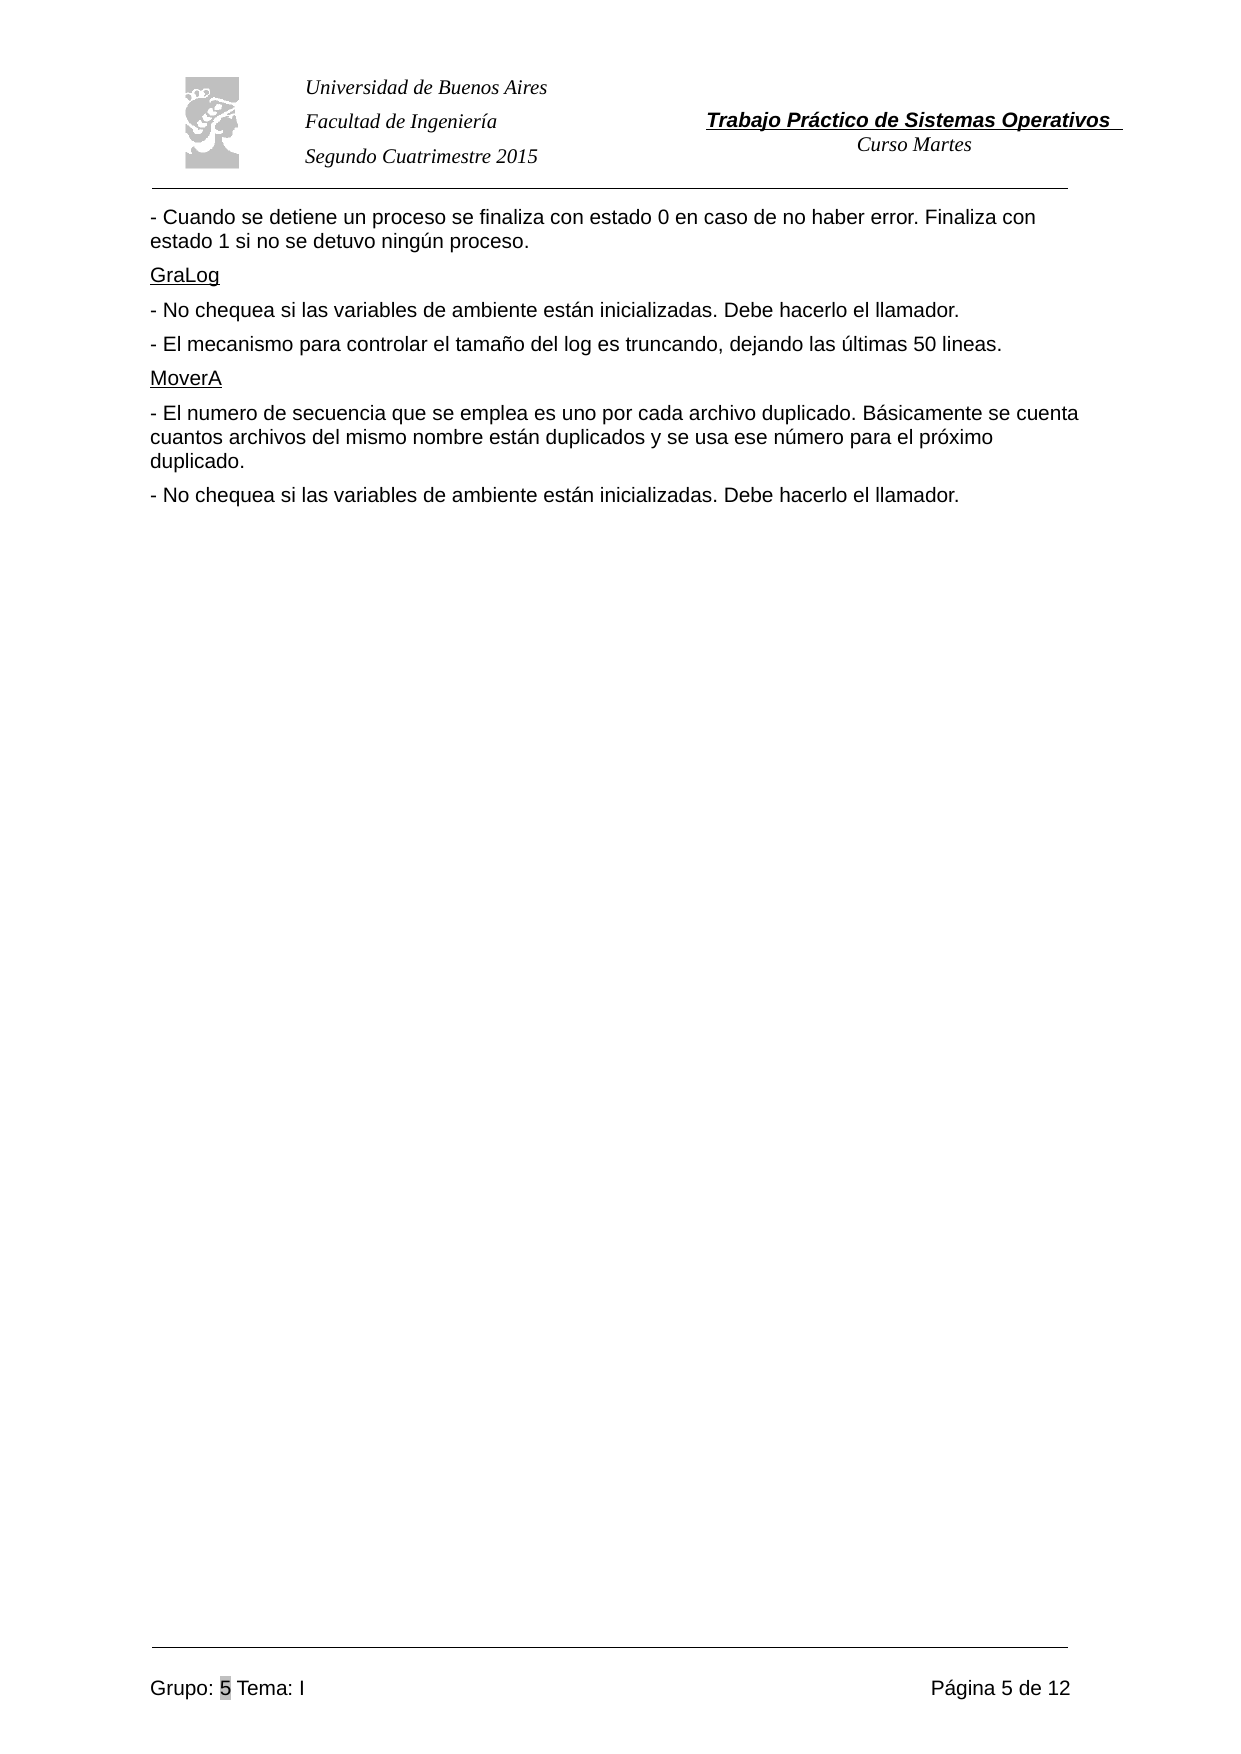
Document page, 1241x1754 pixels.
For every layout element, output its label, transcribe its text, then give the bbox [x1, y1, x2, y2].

text - El numero de secuencia que se emplea es uno por cada archivo duplicado. Básicamente se cuenta cuantos archivos del mismo nombre están duplicados y se usa ese número para el próximo duplicado. [150, 401, 1090, 472]
text MoverA [150, 366, 1090, 390]
text - El mecanismo para controlar el tamaño del log es truncando, dejando las últimas 50 lineas. [150, 332, 1090, 356]
text GraLog [150, 263, 1090, 287]
text - No chequea si las variables de ambiente están inicializadas. Debe hacerlo el llamador. [150, 483, 1090, 507]
picture [183, 74, 246, 171]
text - Cuando se detiene un proceso se finaliza con estado 0 en caso de no haber error. Finaliza con estado 1 si no se detuvo ningún proceso. [150, 205, 1090, 253]
text - No chequea si las variables de ambiente están inicializadas. Debe hacerlo el llamador. [150, 297, 1090, 321]
